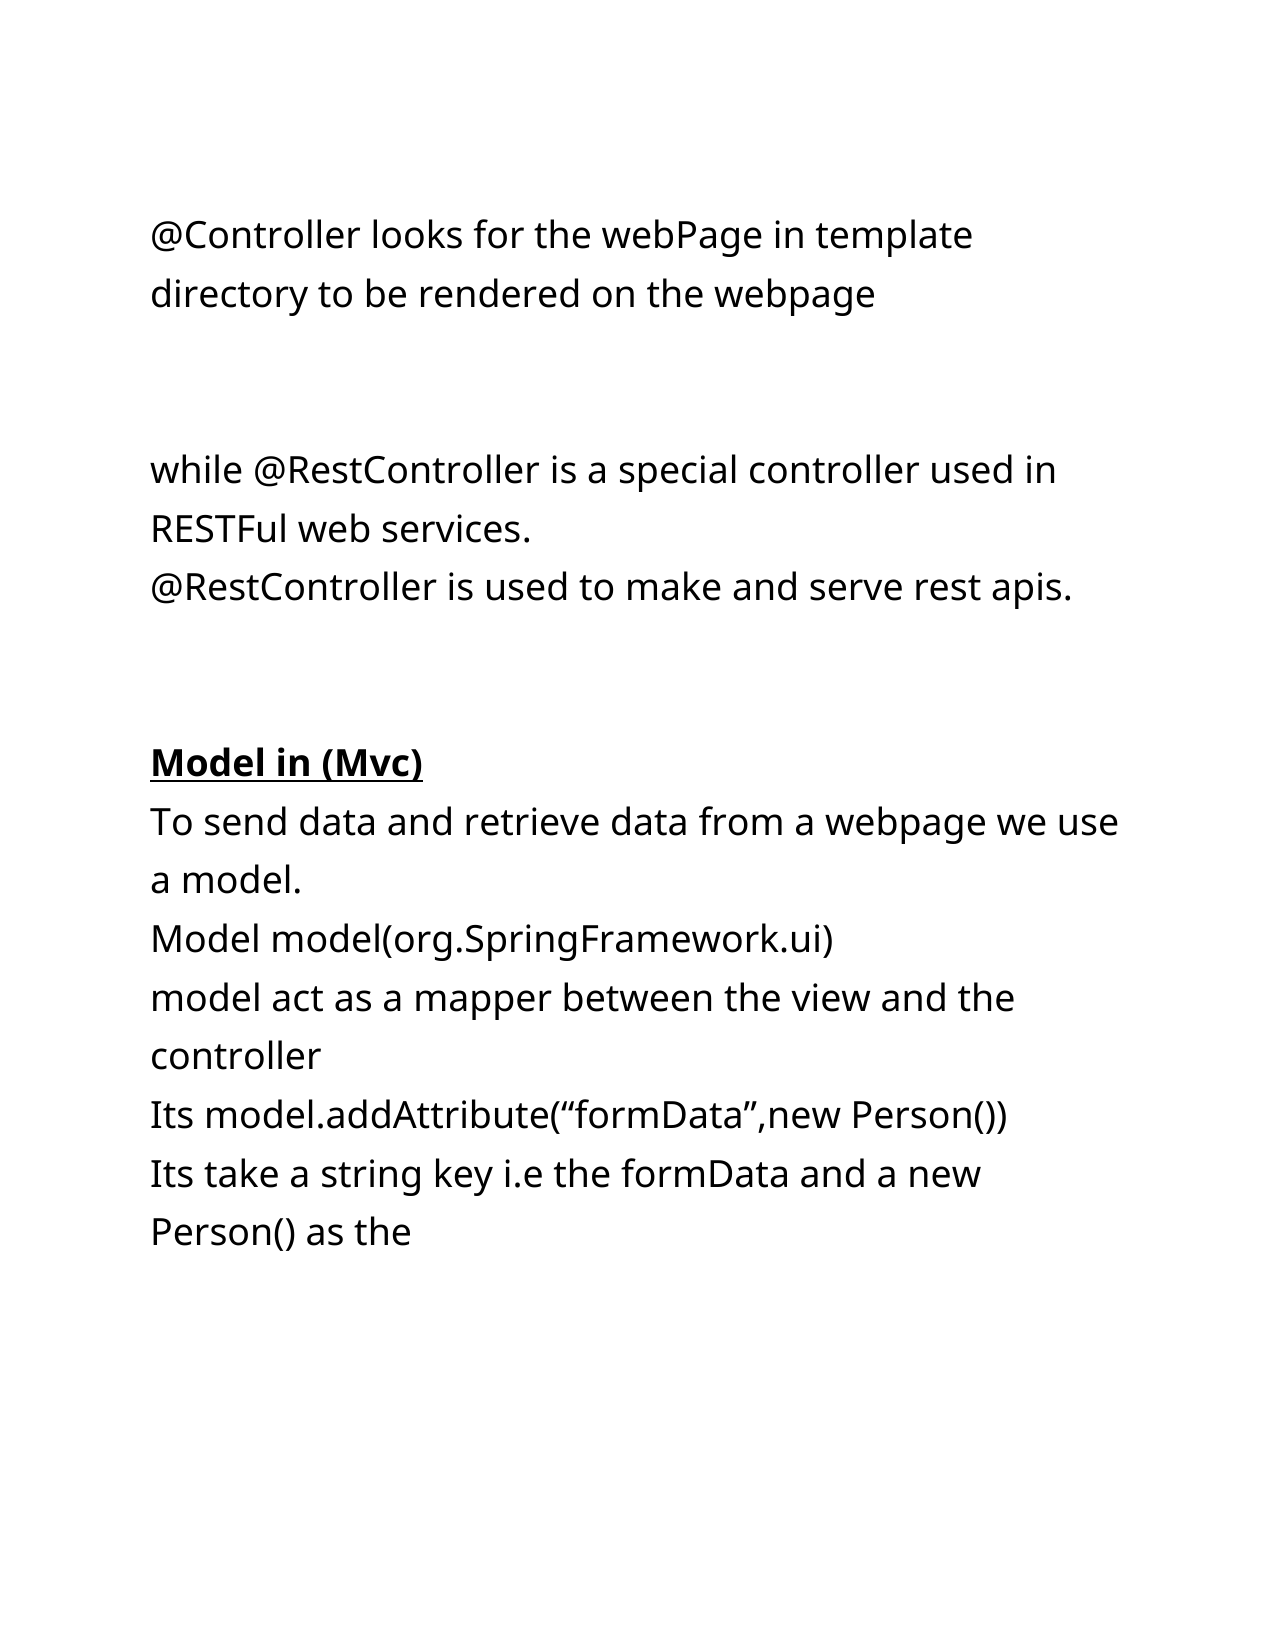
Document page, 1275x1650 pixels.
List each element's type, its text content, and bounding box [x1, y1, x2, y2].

text @RestController is used to make and serve rest apis. [150, 561, 1125, 612]
text Its model.addAttribute(“formData”,new Person()) [150, 1088, 1125, 1139]
text Model in (Mvc) [150, 736, 1125, 787]
text Its take a string key i.e the formData and a new Person() as the [150, 1147, 1125, 1257]
text Model model(org.SpringFramework.ui) [150, 912, 1125, 963]
text model act as a mapper between the view and the controller [150, 971, 1125, 1081]
text @Controller looks for the webPage in template directory to be rendered on the webpage [150, 209, 1125, 318]
text while @RestController is a special controller used in RESTFul web services. [150, 443, 1125, 553]
text To send data and retrieve data from a webpage we use a model. [150, 795, 1125, 905]
